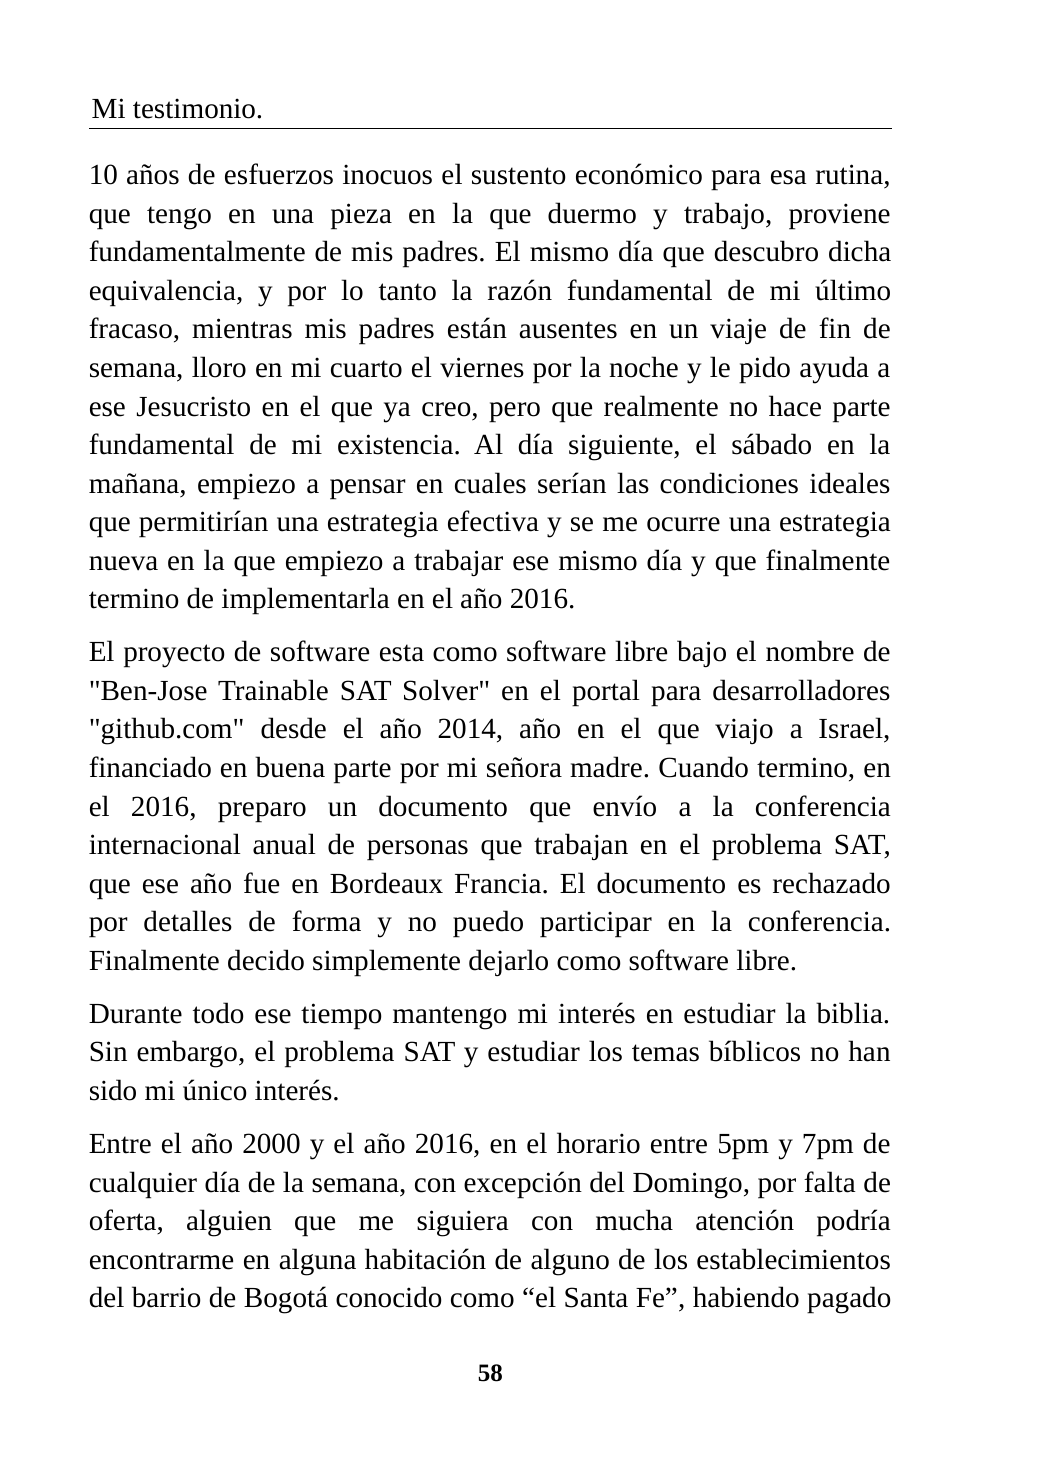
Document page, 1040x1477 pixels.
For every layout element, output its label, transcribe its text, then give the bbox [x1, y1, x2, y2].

text Entre el año 2000 y el año 2016, en el horario entre 5pm y 7pm de cualquier día de la semana, con excepción del Domingo, por falta de oferta, alguien que me siguiera con mucha atención podría encontrarme en alguna habitación de alguno de los establecimientos del barrio de Bogotá conocido como “el Santa Fe”, habiendo pagado [88, 1126, 892, 1314]
text Durante todo ese tiempo mantengo mi interés en estudiar la biblia. Sin embargo, el problema SAT y estudiar los temas bíblicos no han sido mi único interés. [88, 996, 892, 1107]
text El proyecto de software esta como software libre bajo el nombre de "Ben-Jose Trainable SAT Solver" en el portal para desarrolladores "github.com" desde el año 2014, año en el que viajo a Israel, financiado en buena parte por mi señora madre. Cuando termino, en el 2016, preparo un documento que envío a la conferencia internacional anual de personas que trabajan en el problema SAT, que ese año fue en Bordeaux Francia. El documento es rechazado por detalles de forma y no puedo participar en la conferencia. Finalmente decido simplemente dejarlo como software libre. [88, 634, 892, 976]
text 10 años de esfuerzos inocuos el sustento económico para esa rutina, que tengo en una pieza en la que duermo y trabajo, proviene fundamentalmente de mis padres. El mismo día que descubro dicha equivalencia, y por lo tanto la razón fundamental de mi último fracaso, mientras mis padres están ausentes en un viaje de fin de semana, lloro en mi cuarto el viernes por la noche y le pido ayuda a ese Jesucristo en el que ya creo, pero que realmente no hace parte fundamental de mi existencia. Al día siguiente, el sábado en la mañana, empiezo a pensar en cuales serían las condiciones ideales que permitirían una estrategia efectiva y se me ocurre una estrategia nueva en la que empiezo a trabajar ese mismo día y que finalmente termino de implementarla en el año 2016. [88, 157, 892, 615]
